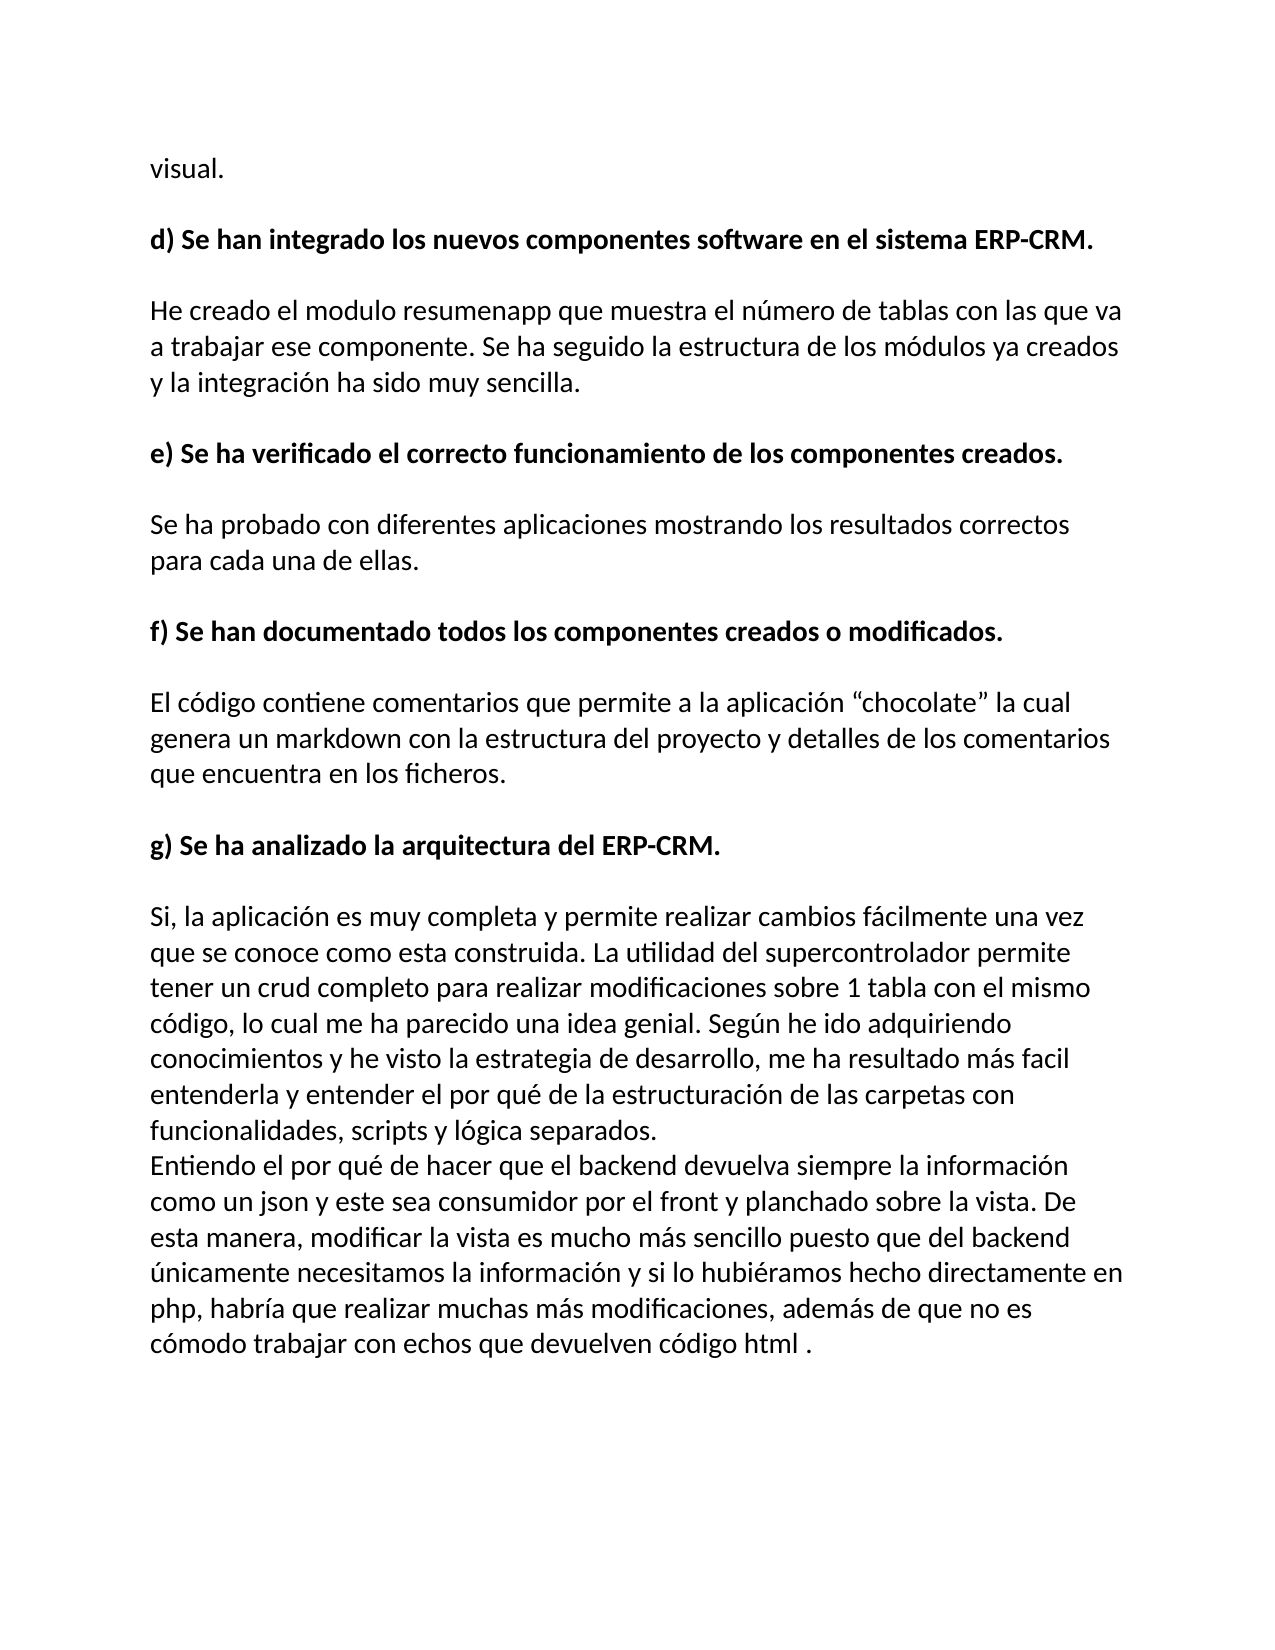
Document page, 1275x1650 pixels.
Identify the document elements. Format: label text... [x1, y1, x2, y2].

text d) Se han integrado los nuevos componentes software en el sistema ERP-CRM. [150, 221, 1125, 257]
text Se ha probado con diferentes aplicaciones mostrando los resultados correctos para cada una de ellas. [150, 506, 1125, 577]
text f) Se han documentado todos los componentes creados o modificados. [150, 613, 1125, 649]
text Si, la aplicación es muy completa y permite realizar cambios fácilmente una vez que se conoce como esta construida. La utilidad del supercontrolador permite tener un crud completo para realizar modificaciones sobre 1 tabla con el mismo código, lo cual me ha parecido una idea genial. Según he ido adquiriendo conocimientos y he visto la estrategia de desarrollo, me ha resultado más facil entenderla y entender el por qué de la estructuración de las carpetas con funcionalidades, scripts y lógica separados. [150, 898, 1125, 1147]
text El código contiene comentarios que permite a la aplicación “chocolate” la cual genera un markdown con la estructura del proyecto y detalles de los comentarios que encuentra en los ficheros. [150, 684, 1125, 791]
text g) Se ha analizado la arquitectura del ERP-CRM. [150, 827, 1125, 862]
text e) Se ha verificado el correcto funcionamiento de los componentes creados. [150, 435, 1125, 471]
text Entiendo el por qué de hacer que el backend devuelva siempre la información como un json y este sea consumidor por el front y planchado sobre la vista. De esta manera, modificar la vista es mucho más sencillo puesto que del backend únicamente necesitamos la información y si lo hubiéramos hecho directamente en php, habría que realizar muchas más modificaciones, además de que no es cómodo trabajar con echos que devuelven código html . [150, 1147, 1125, 1361]
text He creado el modulo resumenapp que muestra el número de tablas con las que va a trabajar ese componente. Se ha seguido la estructura de los módulos ya creados y la integración ha sido muy sencilla. [150, 292, 1125, 399]
text visual. [150, 150, 1125, 186]
